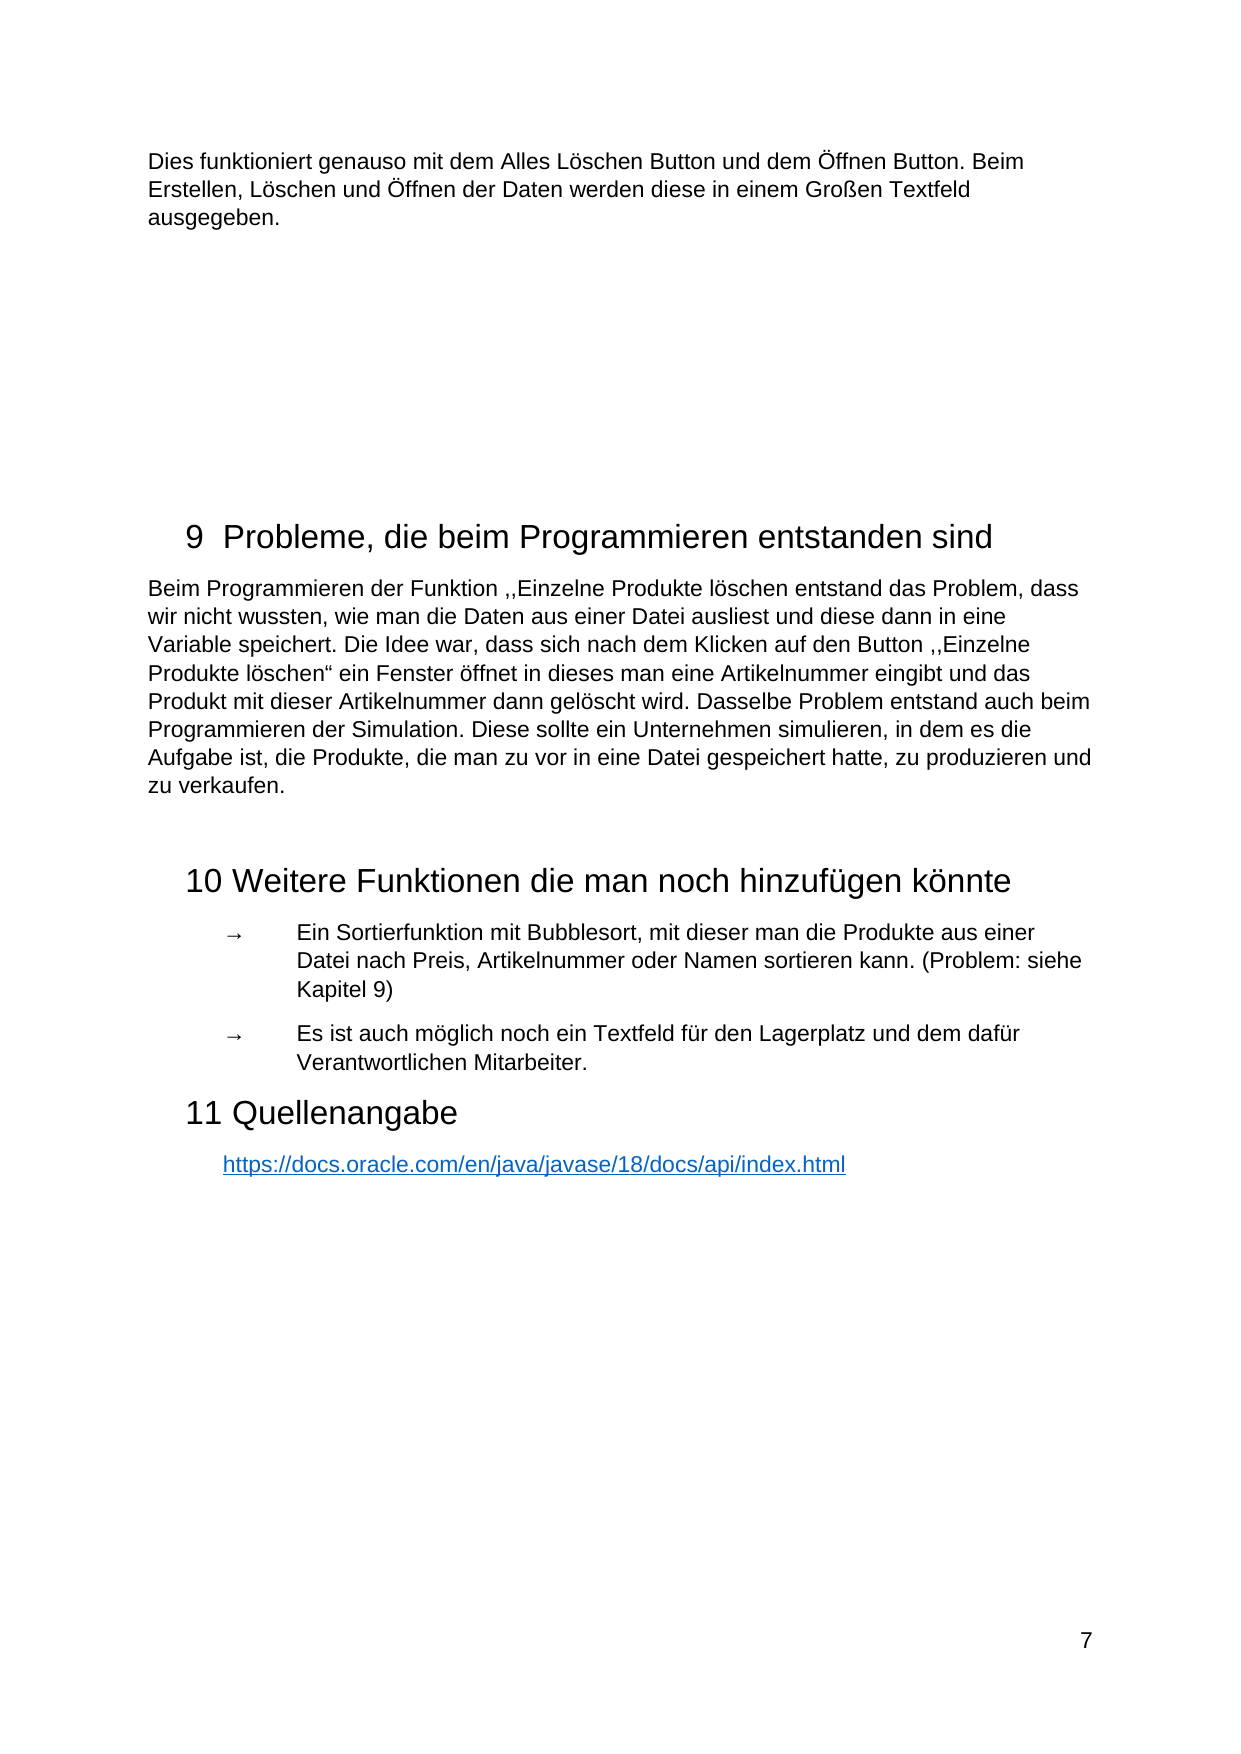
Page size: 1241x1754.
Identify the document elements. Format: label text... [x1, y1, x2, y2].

list Weitere Funktionen die man noch hinzufügen könnte [1012, 862, 1093, 900]
text Beim Programmieren der Funktion ,,Einzelne Produkte löschen entstand das Problem, dass wir nicht wussten, wie man die Daten aus einer Datei ausliest und diese dann in eine Variable speichert. Die Idee war, dass sich nach dem Klicken auf den Button ,,Einzelne Produkte löschen“ ein Fenster öffnet in dieses man eine Artikelnummer eingibt und das Produkt mit dieser Artikelnummer dann gelöscht wird. Dasselbe Problem entstand auch beim Programmieren der Simulation. Diese sollte ein Unternehmen simulieren, in dem es die Aufgabe ist, die Produkte, die man zu vor in eine Datei gespeichert hatte, zu produzieren und zu verkaufen. [148, 575, 1093, 798]
list Probleme, die beim Programmieren entstanden sind [185, 517, 1093, 556]
list Quellenangabe [458, 1093, 1093, 1132]
list → Ein Sortierfunktion mit Bubblesort, mit dieser man die Produkte aus einer Datei nach Preis, Artikelnummer oder Namen sortieren kann. (Problem: siehe Kapitel 9) [185, 919, 1093, 1002]
text Dies funktioniert genauso mit dem Alles Löschen Button und dem Öffnen Button. Beim Erstellen, Löschen und Öffnen der Daten werden diese in einem Großen Textfeld ausgegeben. [148, 148, 1093, 230]
list → Es ist auch möglich noch ein Textfeld für den Lagerplatz und dem dafür Verantwortlichen Mitarbeiter. [185, 1020, 1093, 1075]
list https://docs.oracle.com/en/java/javase/18/docs/api/index.html [846, 1151, 1093, 1177]
